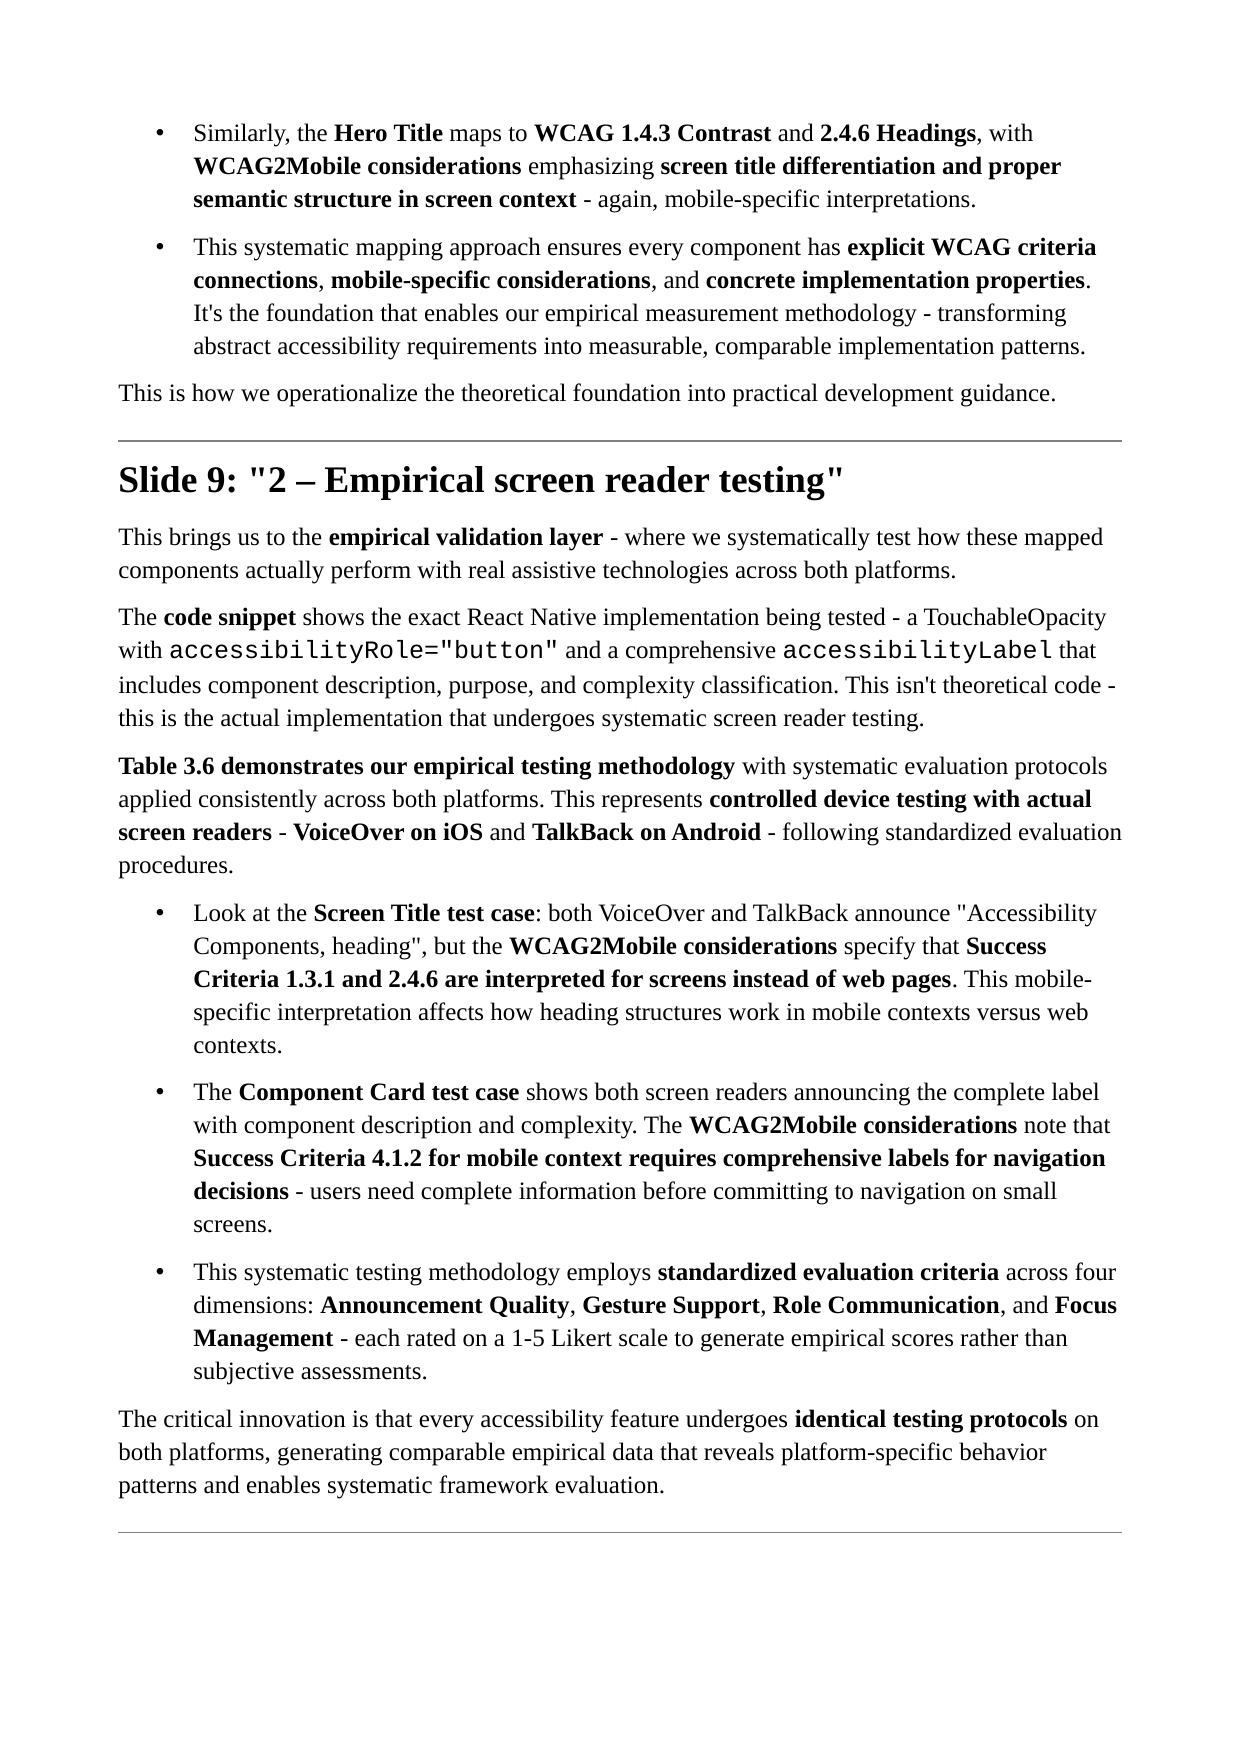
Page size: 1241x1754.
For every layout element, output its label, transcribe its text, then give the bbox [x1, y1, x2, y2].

text This is how we operationalize the theoretical foundation into practical development guidance. [118, 378, 1122, 407]
subtitle Slide 9: "2 – Empirical screen reader testing" [118, 457, 1122, 501]
list Similarly, the Hero Title maps to WCAG 1.4.3 Contrast and 2.4.6 Headings, with WCAG2Mobile considerations emphasizing screen title differentiation and proper semantic structure in screen context - again, mobile-specific interpretations. [156, 118, 1122, 213]
list This systematic mapping approach ensures every component has explicit WCAG criteria connections, mobile-specific considerations, and concrete implementation properties. It's the foundation that enables our empirical measurement methodology - transforming abstract accessibility requirements into measurable, comparable implementation patterns. [156, 232, 1122, 359]
list The Component Card test case shows both screen readers announcing the complete label with component description and complexity. The WCAG2Mobile considerations note that Success Criteria 4.1.2 for mobile context requires comprehensive labels for navigation decisions - users need complete information before committing to navigation on small screens. [156, 1077, 1122, 1238]
text The code snippet shows the exact React Native implementation being tested - a TouchableOpacity with accessibilityRole="button" and a comprehensive accessibilityLabel that includes component description, purpose, and complexity classification. This isn't theoretical code - this is the actual implementation that undergoes systematic screen reader testing. [118, 602, 1122, 732]
list Look at the Screen Title test case: both VoiceOver and TalkBack announce "Accessibility Components, heading", but the WCAG2Mobile considerations specify that Success Criteria 1.3.1 and 2.4.6 are interpreted for screens instead of web pages. This mobile-specific interpretation affects how heading structures work in mobile contexts versus web contexts. [156, 898, 1122, 1058]
text This brings us to the empirical validation layer - where we systematically test how these mapped components actually perform with real assistive technologies across both platforms. [118, 522, 1122, 583]
list This systematic testing methodology employs standardized evaluation criteria across four dimensions: Announcement Quality, Gesture Support, Role Communication, and Focus Management - each rated on a 1-5 Likert scale to generate empirical scores rather than subjective assessments. [156, 1257, 1122, 1385]
text The critical innovation is that every accessibility feature undergoes identical testing protocols on both platforms, generating comparable empirical data that reveals platform-specific behavior patterns and enables systematic framework evaluation. [118, 1404, 1122, 1498]
text Table 3.6 demonstrates our empirical testing methodology with systematic evaluation protocols applied consistently across both platforms. This represents controlled device testing with actual screen readers - VoiceOver on iOS and TalkBack on Android - following standardized evaluation procedures. [118, 751, 1122, 879]
